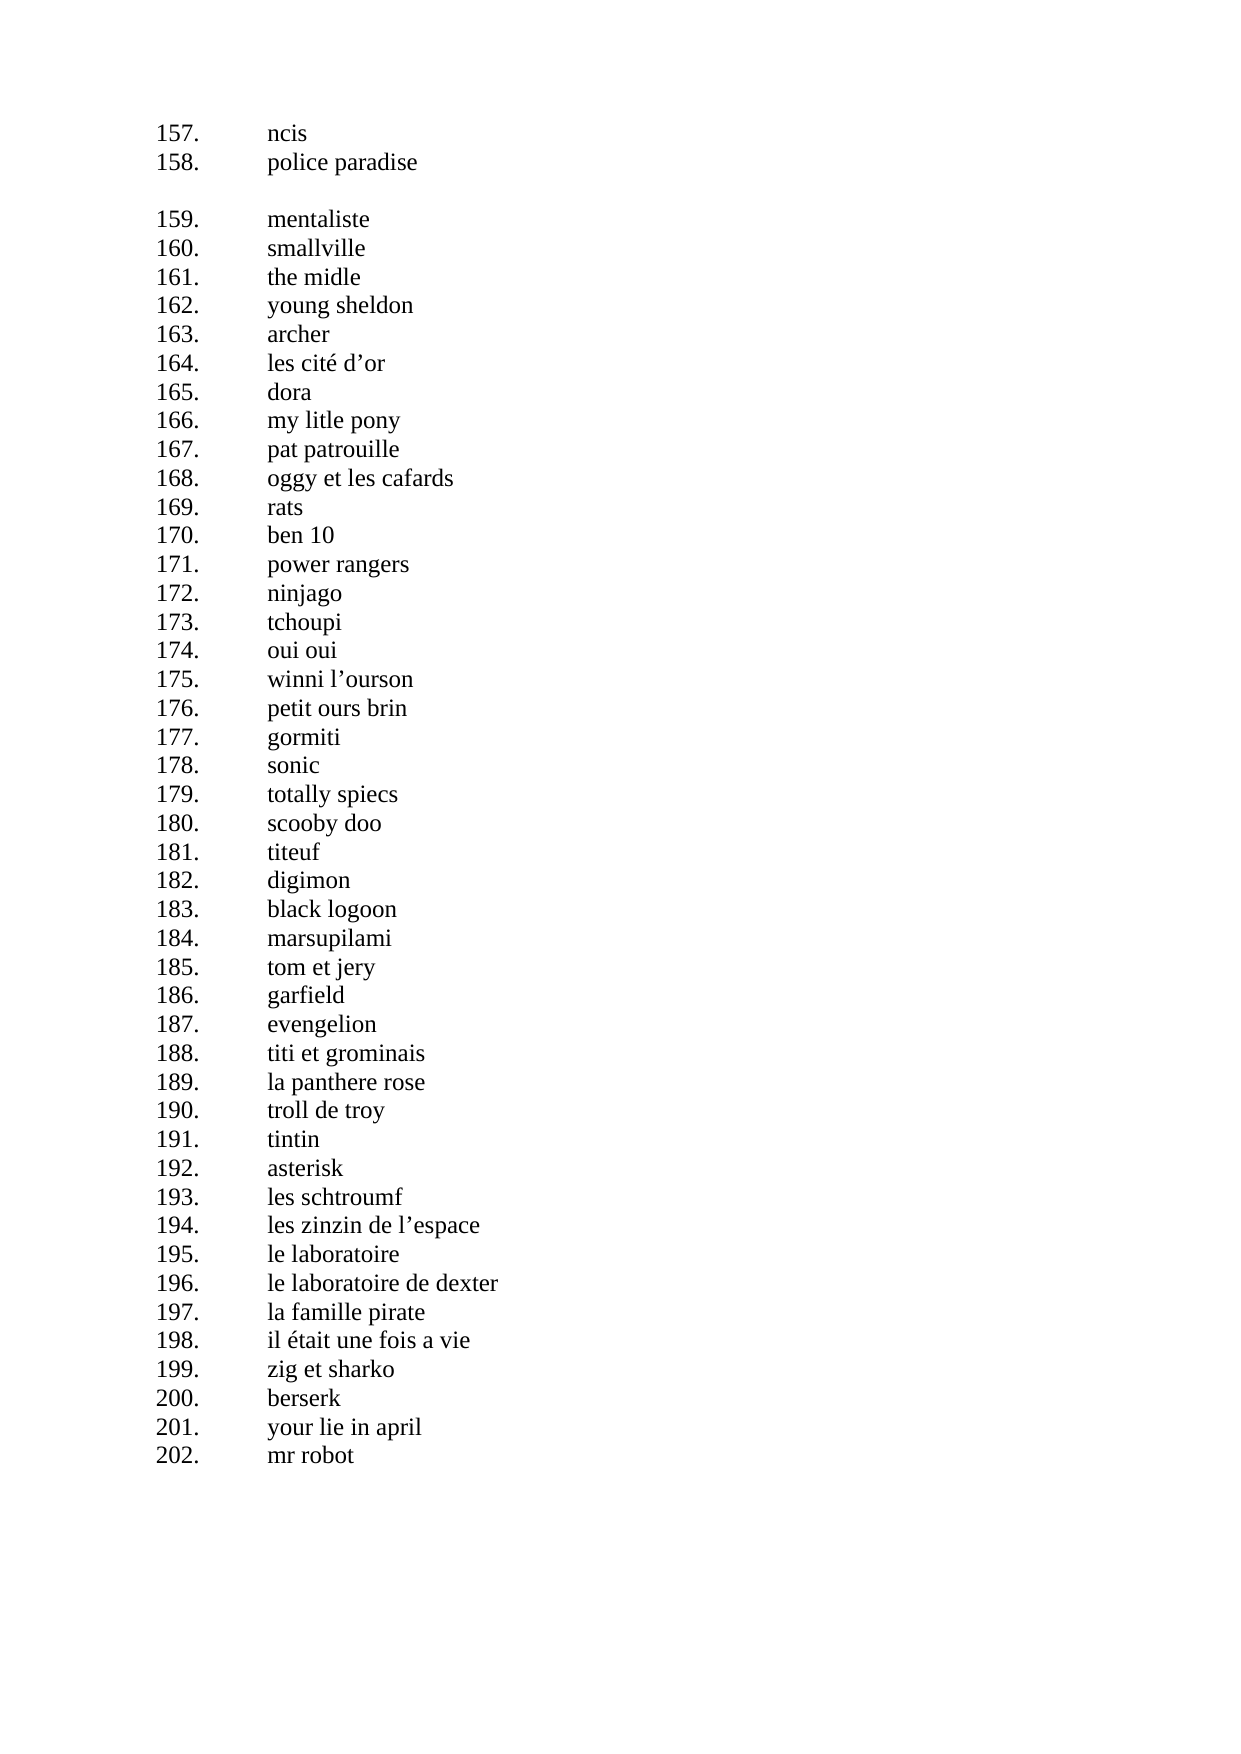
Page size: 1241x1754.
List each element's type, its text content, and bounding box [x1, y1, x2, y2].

list titeuf [156, 837, 1122, 866]
list evengelion [156, 1009, 1122, 1038]
list tintin [156, 1124, 1122, 1153]
list tom et jery [156, 952, 1122, 981]
list asterisk [156, 1153, 1122, 1182]
list police paradise [156, 147, 1122, 176]
list troll de troy [156, 1096, 1122, 1124]
list le laboratoire de dexter [156, 1268, 1122, 1297]
list young sheldon [156, 291, 1122, 319]
list ninjago [156, 578, 1122, 607]
list berserk [156, 1383, 1122, 1412]
list smallville [156, 233, 1122, 262]
list your lie in april [156, 1412, 1122, 1441]
list ncis [156, 118, 1122, 147]
list les cité d’or [156, 348, 1122, 377]
list black logoon [156, 894, 1122, 923]
list mr robot [156, 1441, 1122, 1469]
list petit ours brin [156, 693, 1122, 722]
list pat patrouille [156, 434, 1122, 463]
list tchoupi [156, 607, 1122, 636]
list oui oui [156, 636, 1122, 664]
list titi et grominais [156, 1038, 1122, 1067]
list the midle [156, 262, 1122, 291]
list ben 10 [156, 521, 1122, 549]
list winni l’ourson [156, 664, 1122, 693]
list zig et sharko [156, 1354, 1122, 1383]
list dora [156, 377, 1122, 406]
list digimon [156, 866, 1122, 894]
list my litle pony [156, 406, 1122, 434]
list mentaliste [156, 204, 1122, 233]
list les schtroumf [156, 1182, 1122, 1211]
list marsupilami [156, 923, 1122, 952]
list sonic [156, 751, 1122, 779]
list scooby doo [156, 808, 1122, 837]
list totally spiecs [156, 779, 1122, 808]
list oggy et les cafards [156, 463, 1122, 492]
list gormiti [156, 722, 1122, 751]
list la panthere rose [156, 1067, 1122, 1096]
list les zinzin de l’espace [156, 1211, 1122, 1239]
list il était une fois a vie [156, 1326, 1122, 1354]
list archer [156, 319, 1122, 348]
list le laboratoire [156, 1239, 1122, 1268]
list garfield [156, 981, 1122, 1009]
list power rangers [156, 549, 1122, 578]
list la famille pirate [156, 1297, 1122, 1326]
list rats [156, 492, 1122, 521]
